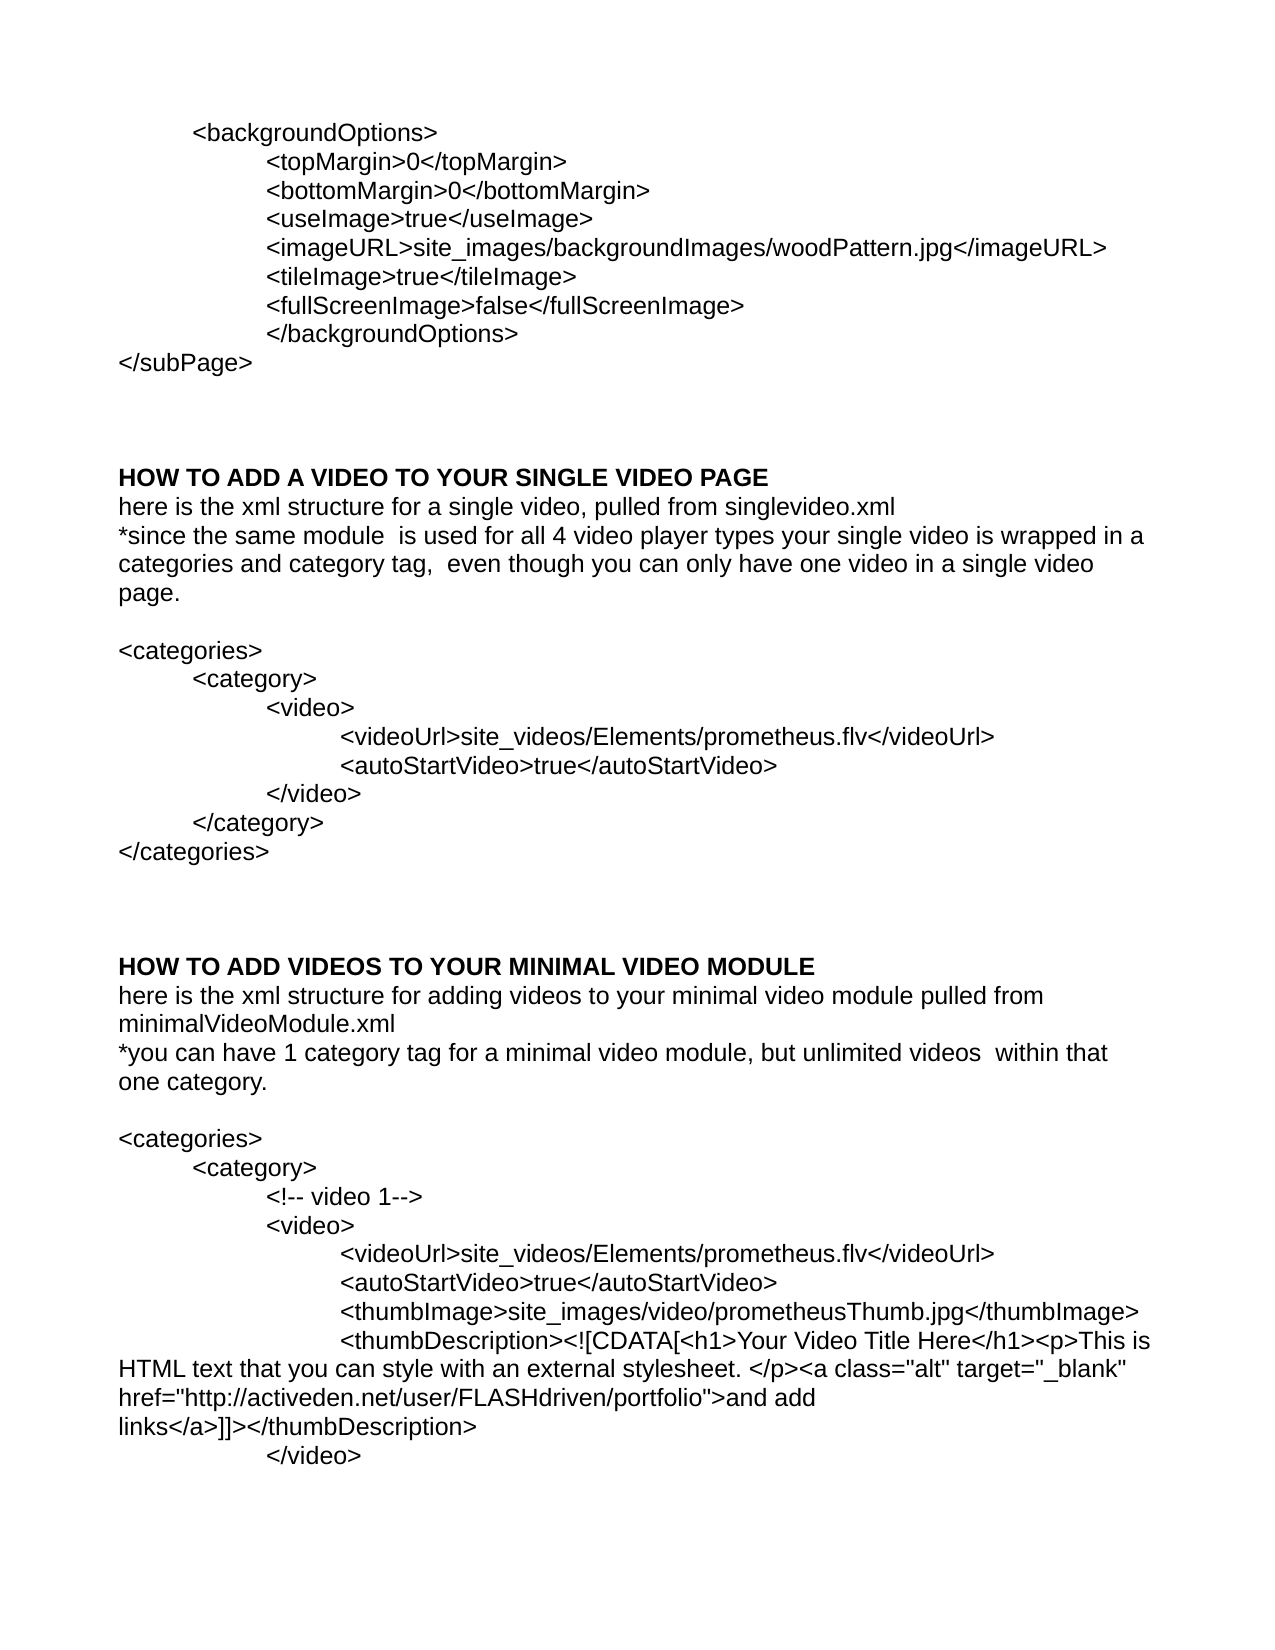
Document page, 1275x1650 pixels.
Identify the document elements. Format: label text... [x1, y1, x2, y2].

text <thumbDescription><![CDATA[<h1>Your Video Title Here</h1><p>This is HTML text that you can style with an external stylesheet. </p><a class="alt" target="_blank" href="http://activeden.net/user/FLASHdriven/portfolio">and add links</a>]]></thumbDescription> [118, 1326, 1157, 1441]
text <autoStartVideo>true</autoStartVideo> [118, 751, 1157, 779]
text <video> [118, 1211, 1157, 1239]
text <videoUrl>site_videos/Elements/prometheus.flv</videoUrl> [118, 722, 1157, 751]
text <categories> [118, 636, 1157, 664]
text <imageURL>site_images/backgroundImages/woodPattern.jpg</imageURL> [118, 233, 1157, 262]
text <video> [118, 693, 1157, 722]
text <autoStartVideo>true</autoStartVideo> [118, 1268, 1157, 1297]
text <fullScreenImage>false</fullScreenImage> [118, 291, 1157, 319]
text <tileImage>true</tileImage> [118, 262, 1157, 291]
text <category> [118, 1153, 1157, 1182]
text <thumbImage>site_images/video/prometheusThumb.jpg</thumbImage> [118, 1297, 1157, 1326]
text here is the xml structure for adding videos to your minimal video module pulled from minimalVideoModule.xml [118, 981, 1157, 1038]
text </backgroundOptions> [118, 319, 1157, 348]
text </video> [118, 779, 1157, 808]
text </subPage> [118, 348, 1157, 377]
text <!-- video 1--> [118, 1182, 1157, 1211]
text </category> [118, 808, 1157, 837]
text HOW TO ADD VIDEOS TO YOUR MINIMAL VIDEO MODULE [118, 952, 1157, 981]
text </video> [118, 1441, 1157, 1469]
text here is the xml structure for a single video, pulled from singlevideo.xml [118, 492, 1157, 521]
text <backgroundOptions> [118, 118, 1157, 147]
text <category> [118, 664, 1157, 693]
text <categories> [118, 1124, 1157, 1153]
text HOW TO ADD A VIDEO TO YOUR SINGLE VIDEO PAGE [118, 463, 1157, 492]
text <videoUrl>site_videos/Elements/prometheus.flv</videoUrl> [118, 1239, 1157, 1268]
text *since the same module is used for all 4 video player types your single video is wrapped in a categories and category tag, even though you can only have one video in a single video page. [118, 521, 1157, 607]
text </categories> [118, 837, 1157, 866]
text <bottomMargin>0</bottomMargin> [118, 176, 1157, 204]
text <useImage>true</useImage> [118, 204, 1157, 233]
text <topMargin>0</topMargin> [118, 147, 1157, 176]
text *you can have 1 category tag for a minimal video module, but unlimited videos within that one category. [118, 1038, 1157, 1096]
